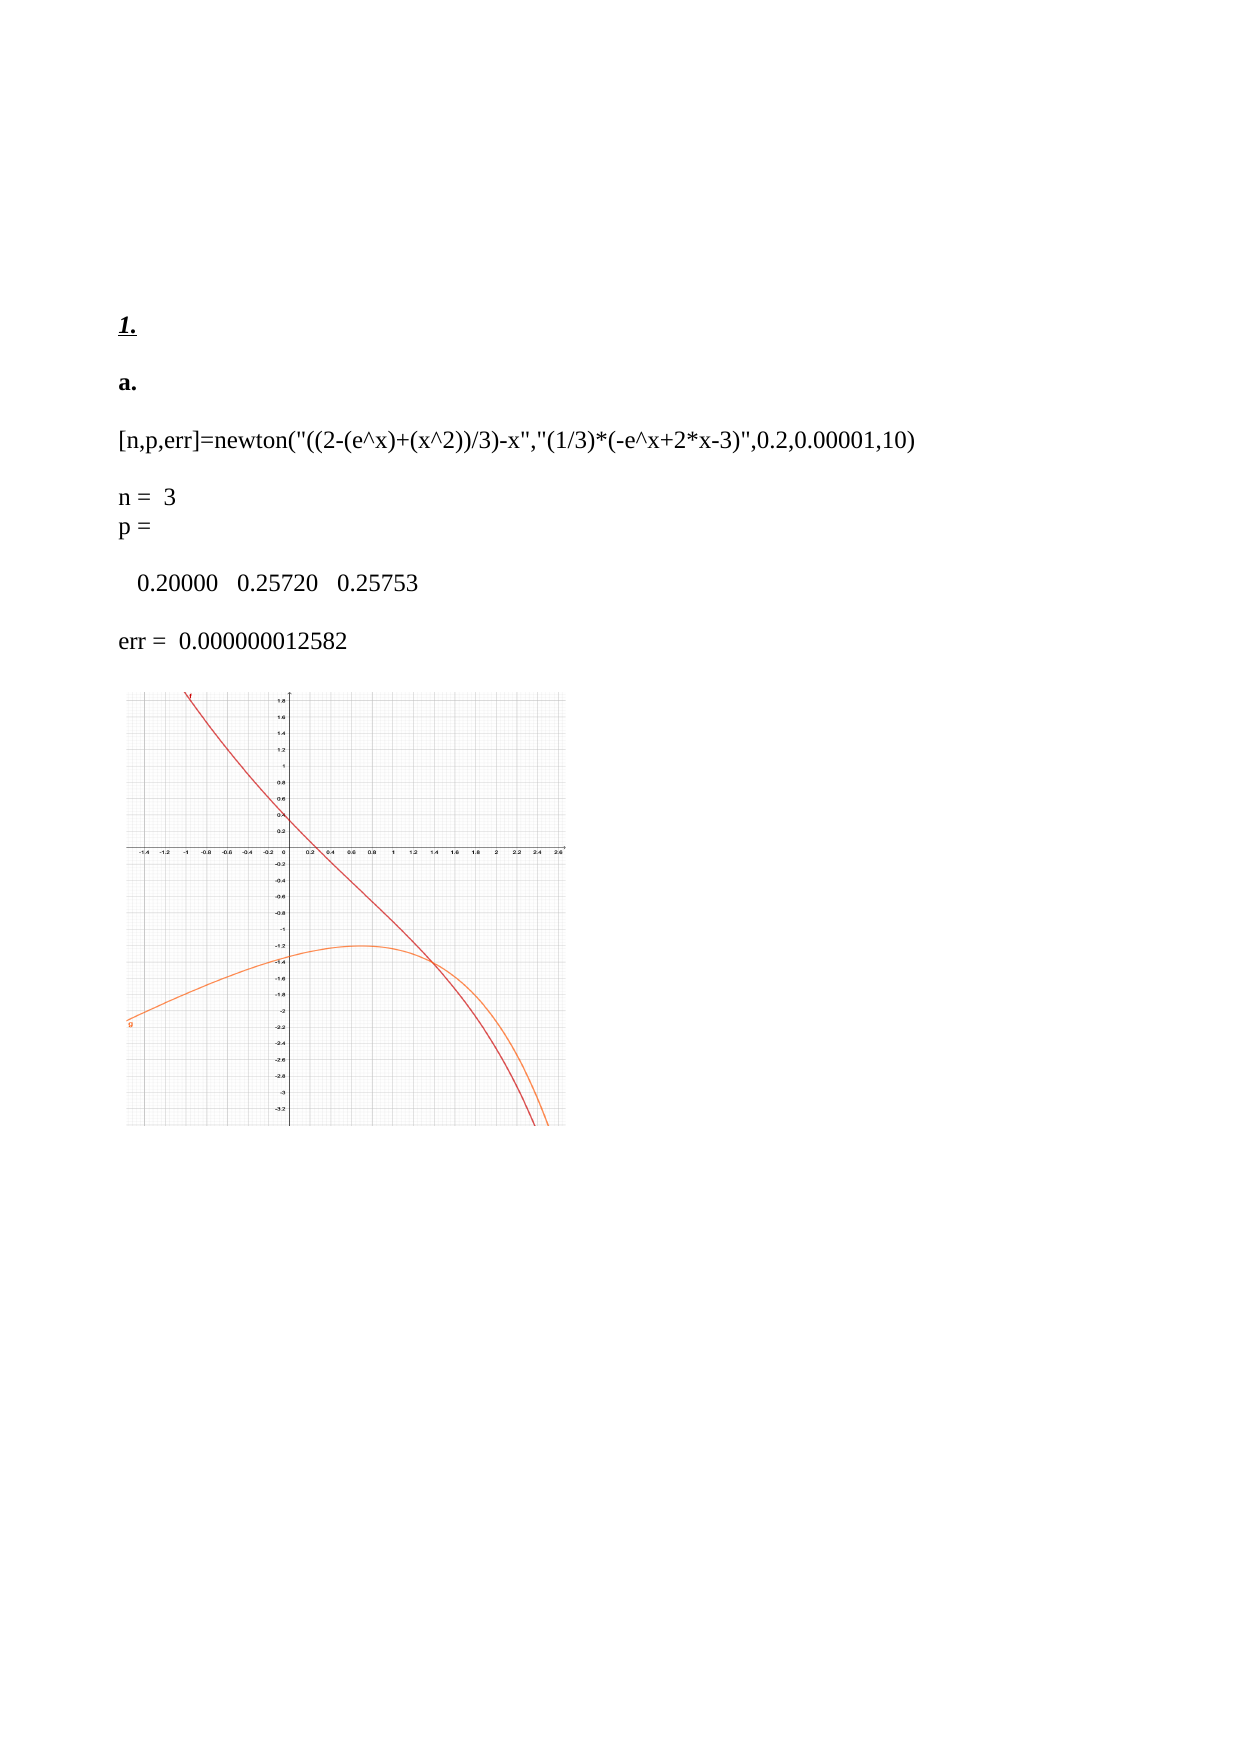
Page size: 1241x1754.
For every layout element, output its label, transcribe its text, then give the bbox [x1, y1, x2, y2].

text n = 3 [118, 482, 1122, 511]
text err = 0.000000012582 [118, 626, 1122, 655]
text a. [118, 367, 1122, 396]
picture [126, 692, 566, 1126]
text 0.20000 0.25720 0.25753 [118, 568, 1122, 597]
text p = [118, 511, 1122, 540]
text 1. [118, 310, 1122, 338]
text [n,p,err]=newton("((2-(e^x)+(x^2))/3)-x","(1/3)*(-e^x+2*x-3)",0.2,0.00001,10) [118, 425, 1122, 453]
